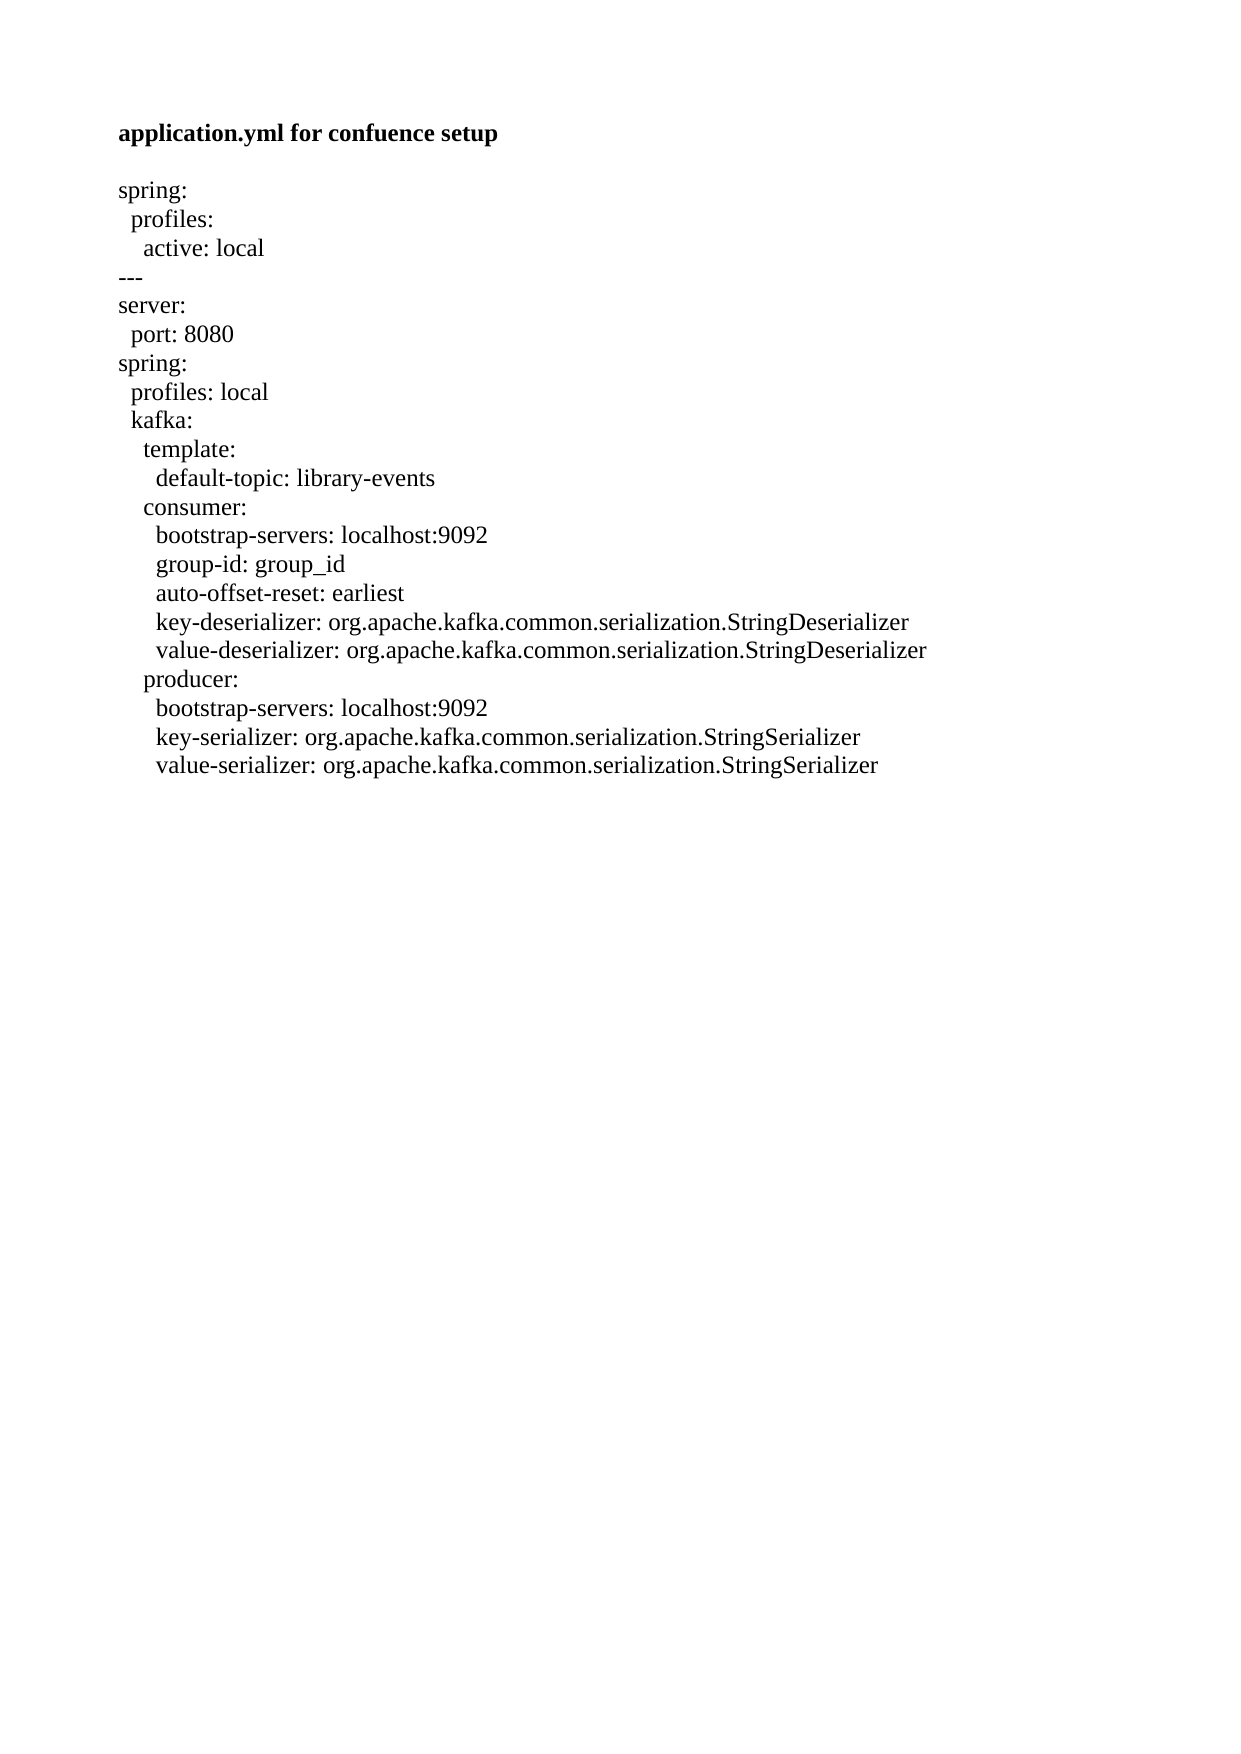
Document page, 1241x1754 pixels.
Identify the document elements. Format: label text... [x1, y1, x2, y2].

text spring: profiles: active: local --- server: port: 8080 spring: profiles: local kafka: template: default-topic: library-events consumer: bootstrap-servers: localhost:9092 group-id: group_id auto-offset-reset: earliest key-deserializer: org.apache.kafka.common.serialization.StringDeserializer value-deserializer: org.apache.kafka.common.serialization.StringDeserializer producer: bootstrap-servers: localhost:9092 key-serializer: org.apache.kafka.common.serialization.StringSerializer value-serializer: org.apache.kafka.common.serialization.StringSerializer [118, 176, 1122, 779]
text application.yml for confuence setup [118, 118, 1122, 147]
